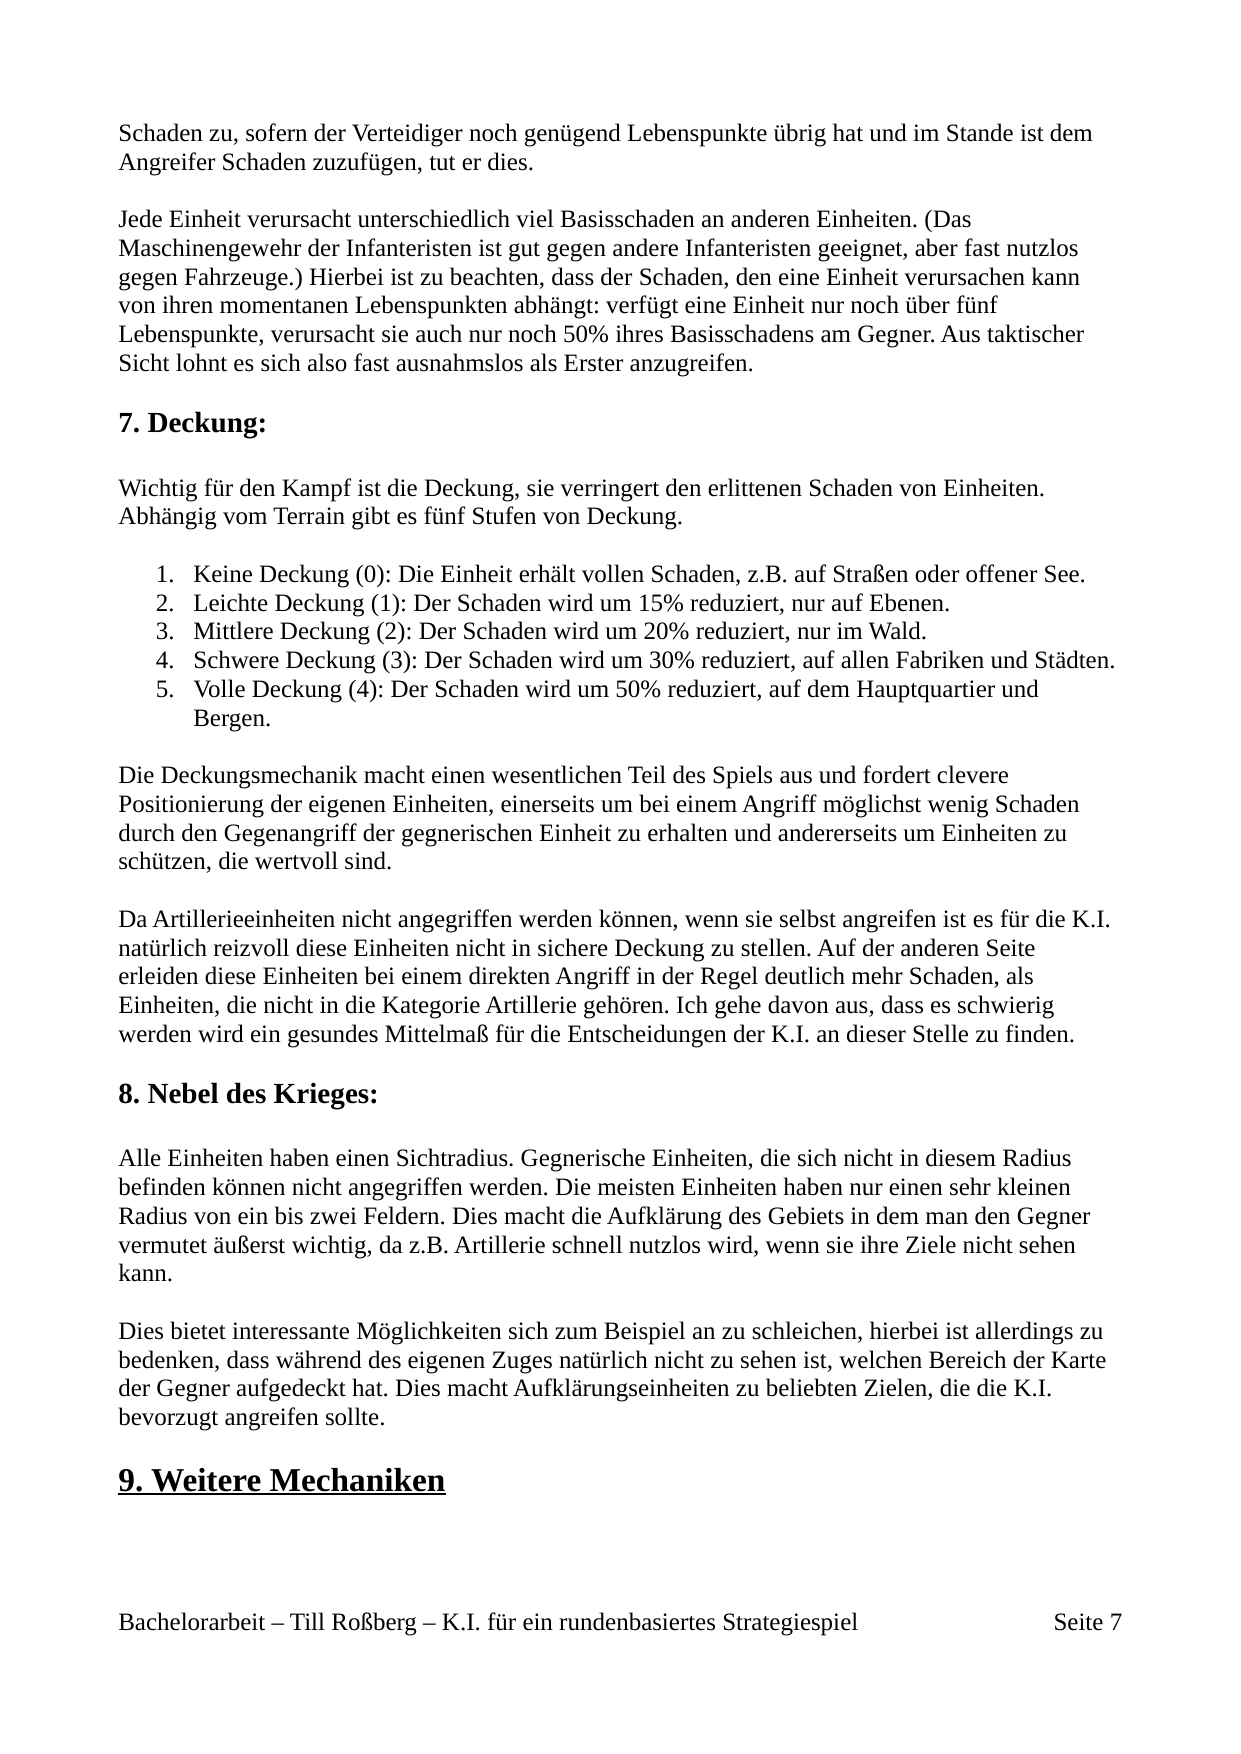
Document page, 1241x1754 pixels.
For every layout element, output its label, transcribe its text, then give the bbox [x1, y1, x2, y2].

list Schwere Deckung (3): Der Schaden wird um 30% reduziert, auf allen Fabriken und Städten. [156, 645, 1122, 674]
text 9. Weitere Mechaniken [118, 1460, 1122, 1498]
list Keine Deckung (0): Die Einheit erhält vollen Schaden, z.B. auf Straßen oder offener See. [156, 559, 1122, 588]
text Jede Einheit verursacht unterschiedlich viel Basisschaden an anderen Einheiten. (Das Maschinengewehr der Infanteristen ist gut gegen andere Infanteristen geeignet, aber fast nutzlos gegen Fahrzeuge.) Hierbei ist zu beachten, dass der Schaden, den eine Einheit verursachen kann von ihren momentanen Lebenspunkten abhängt: verfügt eine Einheit nur noch über fünf Lebenspunkte, verursacht sie auch nur noch 50% ihres Basisschadens am Gegner. Aus taktischer Sicht lohnt es sich also fast ausnahmslos als Erster anzugreifen. [118, 204, 1122, 377]
text Schaden zu, sofern der Verteidiger noch genügend Lebenspunkte übrig hat und im Stande ist dem Angreifer Schaden zuzufügen, tut er dies. [118, 118, 1122, 176]
list Mittlere Deckung (2): Der Schaden wird um 20% reduziert, nur im Wald. [156, 616, 1122, 645]
text 8. Nebel des Krieges: [118, 1076, 1122, 1110]
text Wichtig für den Kampf ist die Deckung, sie verringert den erlittenen Schaden von Einheiten. Abhängig vom Terrain gibt es fünf Stufen von Deckung. [118, 473, 1122, 530]
text Die Deckungsmechanik macht einen wesentlichen Teil des Spiels aus und fordert clevere Positionierung der eigenen Einheiten, einerseits um bei einem Angriff möglichst wenig Schaden durch den Gegenangriff der gegnerischen Einheit zu erhalten und andererseits um Einheiten zu schützen, die wertvoll sind. [118, 760, 1122, 875]
list Volle Deckung (4): Der Schaden wird um 50% reduziert, auf dem Hauptquartier und Bergen. [156, 674, 1122, 731]
text Dies bietet interessante Möglichkeiten sich zum Beispiel an zu schleichen, hierbei ist allerdings zu bedenken, dass während des eigenen Zuges natürlich nicht zu sehen ist, welchen Bereich der Karte der Gegner aufgedeckt hat. Dies macht Aufklärungseinheiten zu beliebten Zielen, die die K.I. bevorzugt angreifen sollte. [118, 1316, 1122, 1431]
text Alle Einheiten haben einen Sichtradius. Gegnerische Einheiten, die sich nicht in diesem Radius befinden können nicht angegriffen werden. Die meisten Einheiten haben nur einen sehr kleinen Radius von ein bis zwei Feldern. Dies macht die Aufklärung des Gebiets in dem man den Gegner vermutet äußerst wichtig, da z.B. Artillerie schnell nutzlos wird, wenn sie ihre Ziele nicht sehen kann. [118, 1143, 1122, 1287]
text Da Artillerieeinheiten nicht angegriffen werden können, wenn sie selbst angreifen ist es für die K.I. natürlich reizvoll diese Einheiten nicht in sichere Deckung zu stellen. Auf der anderen Seite erleiden diese Einheiten bei einem direkten Angriff in der Regel deutlich mehr Schaden, als Einheiten, die nicht in die Kategorie Artillerie gehören. Ich gehe davon aus, dass es schwierig werden wird ein gesundes Mittelmaß für die Entscheidungen der K.I. an dieser Stelle zu finden. [118, 904, 1122, 1048]
list Leichte Deckung (1): Der Schaden wird um 15% reduziert, nur auf Ebenen. [156, 588, 1122, 616]
text 7. Deckung: [118, 406, 1122, 439]
